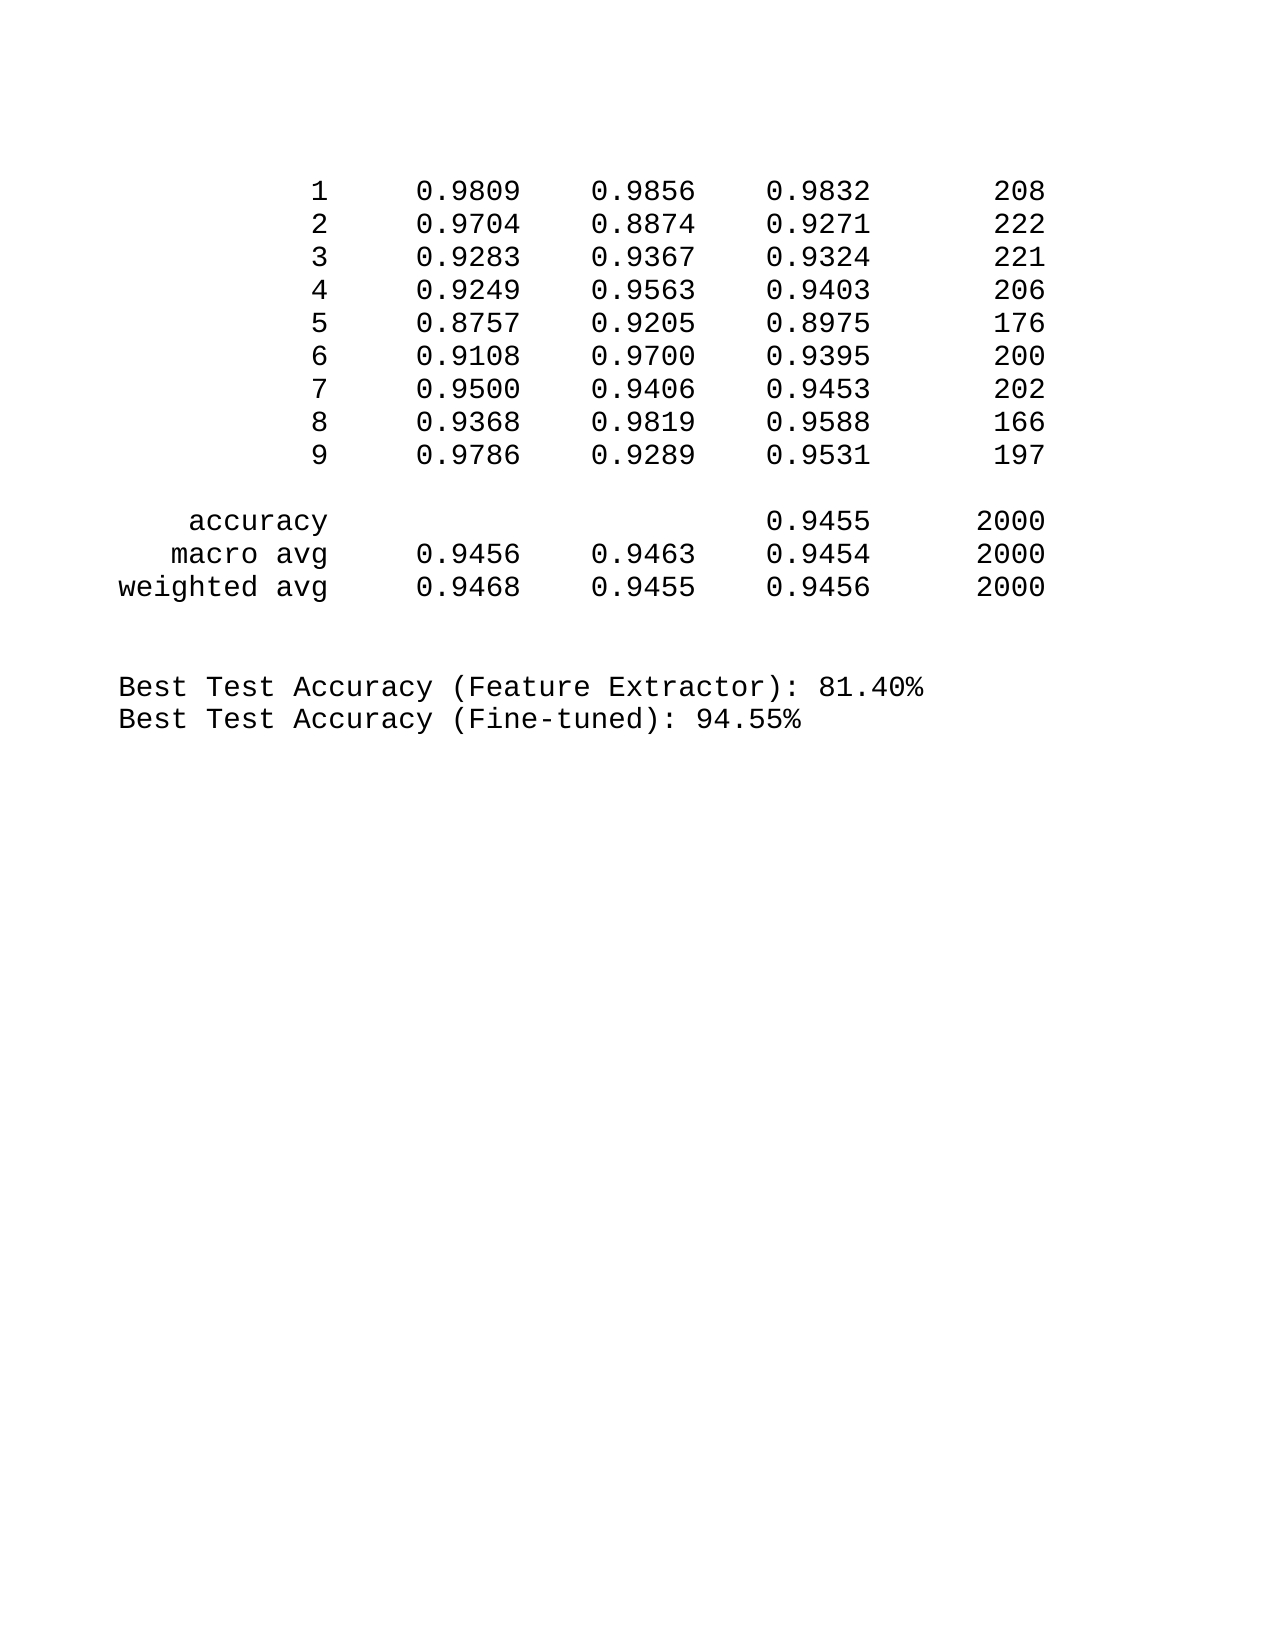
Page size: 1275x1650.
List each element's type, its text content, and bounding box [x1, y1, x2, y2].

text 7 0.9500 0.9406 0.9453 202 [118, 374, 1157, 407]
text 1 0.9809 0.9856 0.9832 208 [118, 176, 1157, 209]
text accuracy 0.9455 2000 [118, 507, 1157, 539]
text 9 0.9786 0.9289 0.9531 197 [118, 441, 1157, 473]
text 2 0.9704 0.8874 0.9271 222 [118, 209, 1157, 242]
text 8 0.9368 0.9819 0.9588 166 [118, 407, 1157, 441]
text 3 0.9283 0.9367 0.9324 221 [118, 242, 1157, 275]
text 6 0.9108 0.9700 0.9395 200 [118, 341, 1157, 374]
text Best Test Accuracy (Feature Extractor): 81.40% [118, 672, 1157, 705]
text 4 0.9249 0.9563 0.9403 206 [118, 275, 1157, 308]
text Best Test Accuracy (Fine-tuned): 94.55% [118, 705, 1157, 738]
text 5 0.8757 0.9205 0.8975 176 [118, 308, 1157, 341]
text macro avg 0.9456 0.9463 0.9454 2000 [118, 539, 1157, 573]
text weighted avg 0.9468 0.9455 0.9456 2000 [118, 573, 1157, 606]
